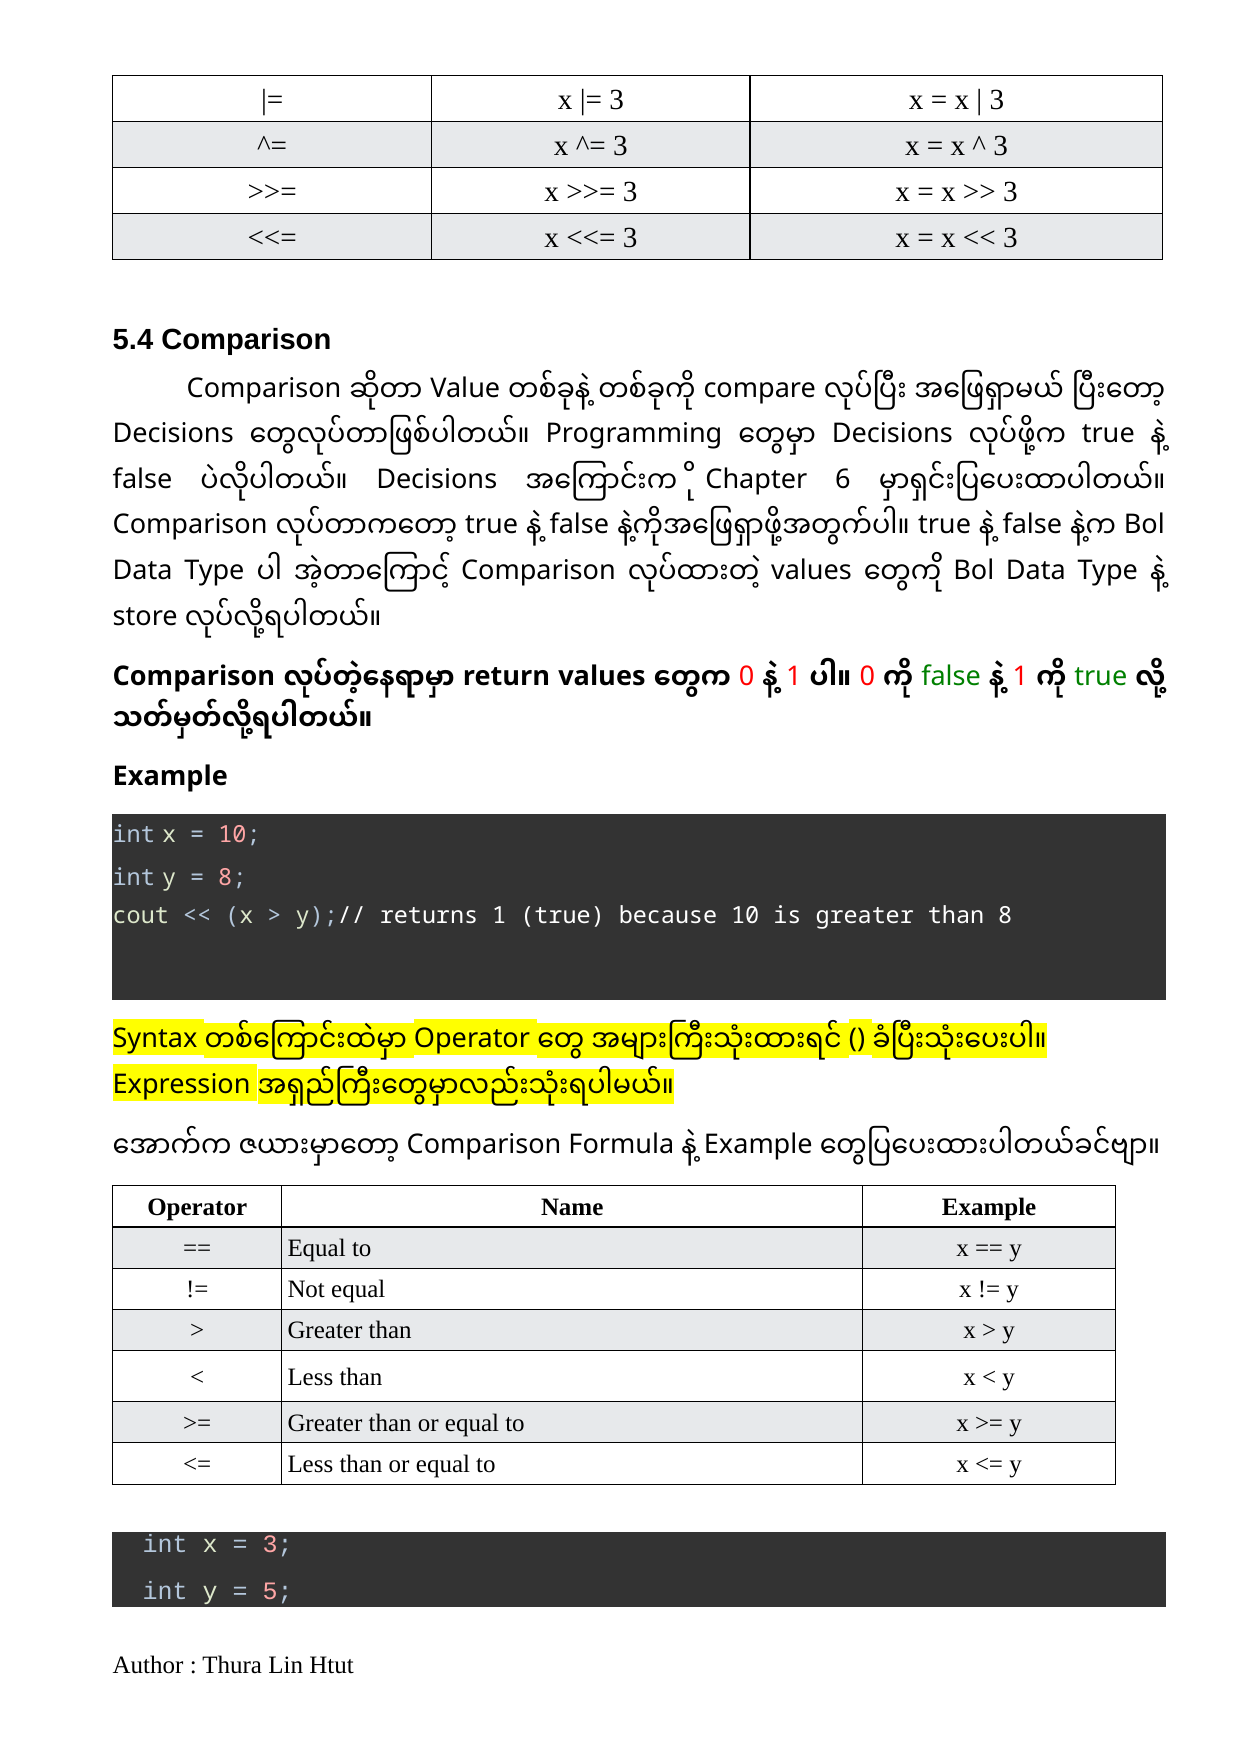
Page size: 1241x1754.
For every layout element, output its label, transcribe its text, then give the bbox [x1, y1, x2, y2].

table_cell != [113, 1269, 281, 1309]
table_cell x = x | 3 [751, 76, 1162, 121]
table_cell == [113, 1228, 281, 1268]
table_cell >= [113, 1402, 281, 1442]
text Syntax တစ်ကြောင်းထဲမှာ Operator တွေ အများကြီးသုံးထားရင် () ခံပြီးသုံးပေးပါ။ Expression အရှည်ကြီးတွေမှာလည်းသုံးရပါမယ်။ [112, 1018, 1166, 1104]
text int x = 3; [112, 1532, 1166, 1560]
table_cell >>= [113, 168, 431, 213]
table_cell x != y [863, 1269, 1115, 1309]
table_cell Not equal [282, 1269, 862, 1309]
text int x = 10; int y = 8; cout << (x > y);// returns 1 (true) because 10 is greater than 8 [112, 814, 1166, 1000]
table_cell > [113, 1310, 281, 1350]
text Example [112, 757, 1166, 794]
table_cell x ^= 3 [432, 122, 749, 167]
subtitle 5.4 Comparison [112, 322, 1166, 356]
table_cell Greater than or equal to [282, 1402, 862, 1442]
table_cell x > y [863, 1310, 1115, 1350]
table_cell x <<= 3 [432, 214, 749, 259]
table_cell x >>= 3 [432, 168, 749, 213]
text int y = 5; [112, 1579, 1166, 1607]
table_cell x = x >> 3 [751, 168, 1162, 213]
table_cell x <= y [863, 1443, 1115, 1483]
table_cell x >= y [863, 1402, 1115, 1442]
table_cell x == y [863, 1228, 1115, 1268]
table_cell Less than or equal to [282, 1443, 862, 1483]
table_header Example [863, 1186, 1115, 1226]
table_cell x = x << 3 [751, 214, 1162, 259]
table_cell < [113, 1351, 281, 1401]
table_cell <<= [113, 214, 431, 259]
text Comparison ဆိုတာ Value တစ်ခုနဲ့ တစ်ခုကို compare လုပ်ပြီး အဖြေရှာမယ် ပြီးတော့ Decisions တွေလုပ်တာဖြစ်ပါတယ်။ Programming တွေမှာ Decisions လုပ်ဖို့က true နဲ့ false ပဲလိုပါတယ်။ Decisions အကြောင်းကို Chapter 6 မှာရှင်းပြပေးထာပါတယ်။ Comparison လုပ်တာကတော့ true နဲ့ false နဲ့ကိုအဖြေရှာဖို့အတွက်ပါ။ true နဲ့ false နဲ့က Bol Data Type ပါ အဲ့တာကြောင့် Comparison လုပ်ထားတဲ့ values တွေကို Bol Data Type နဲ့ store လုပ်လို့ရပါတယ်။ [112, 368, 1166, 636]
table_cell ^= [113, 122, 431, 167]
table_cell x |= 3 [432, 76, 749, 121]
table_cell Equal to [282, 1228, 862, 1268]
text အောက်က ဇယားမှာတော့ Comparison Formula နဲ့ Example တွေပြပေးထားပါတယ်ခင်ဗျာ။ [112, 1124, 1166, 1164]
table_cell x = x ^ 3 [751, 122, 1162, 167]
table_cell |= [113, 76, 431, 121]
table_cell Greater than [282, 1310, 862, 1350]
table_header Operator [113, 1186, 281, 1226]
table_cell x < y [863, 1351, 1115, 1401]
table_cell <= [113, 1443, 281, 1483]
text Comparison လုပ်တဲ့နေရာမှာ return values တွေက 0 နဲ့ 1 ပါ။ 0 ကို false နဲ့ 1 ကို true လို့သတ်မှတ်လို့ရပါတယ်။ [112, 657, 1166, 737]
table_header Name [282, 1186, 862, 1226]
table_cell Less than [282, 1351, 862, 1401]
